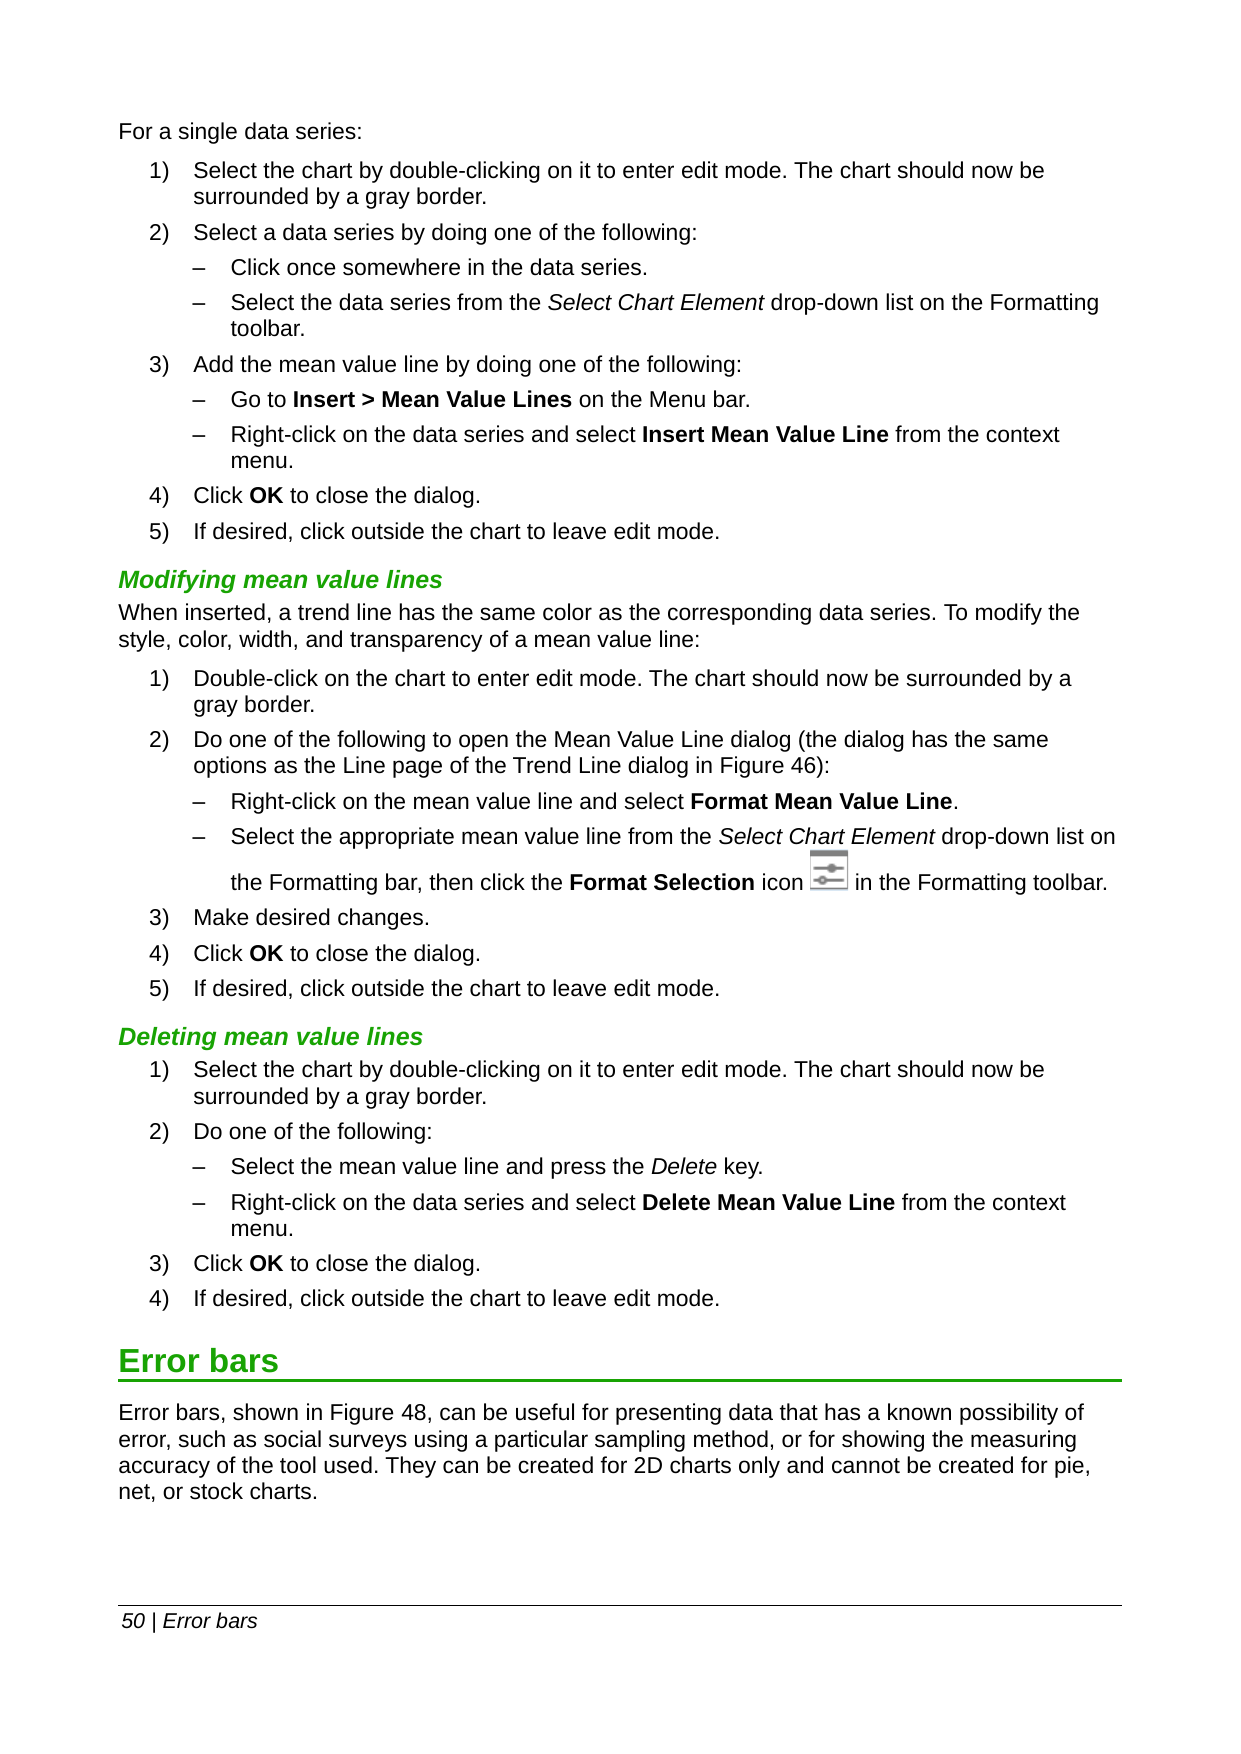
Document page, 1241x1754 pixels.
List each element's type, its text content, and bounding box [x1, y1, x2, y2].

subtitle Deleting mean value lines [118, 1022, 1122, 1051]
list Right-click on the data series and select Insert Mean Value Line from the context menu. [192, 421, 1122, 474]
text Error bars, shown in Figure 48, can be useful for presenting data that has a known possibility of error, such as social surveys using a particular sampling method, or for showing the measuring accuracy of the tool used. They can be created for 2D charts only and cannot be created for pie, net, or stock charts. [118, 1399, 1122, 1505]
list Right-click on the data series and select Delete Mean Value Line from the context menu. [192, 1188, 1122, 1241]
list If desired, click outside the chart to leave edit mode. [169, 518, 1122, 544]
picture [810, 849, 849, 891]
list If desired, click outside the chart to leave edit mode. [169, 1285, 1122, 1312]
list Select the appropriate mean value line from the Select Chart Element drop-down list on the Formatting bar, then click the Format Selection icon in the Formatting toolbar. [192, 823, 1122, 896]
list Select a data series by doing one of the following: [169, 218, 1122, 245]
list Add the mean value line by doing one of the following: [169, 351, 1122, 377]
subtitle Modifying mean value lines [118, 565, 1122, 593]
subtitle Error bars [118, 1341, 1122, 1379]
list Select the chart by double-clicking on it to enter edit mode. The chart should now be surrounded by a gray border. [169, 157, 1122, 210]
list If desired, click outside the chart to leave edit mode. [169, 975, 1122, 1001]
list Do one of the following to open the Mean Value Line dialog (the dialog has the same options as the Line page of the Trend Line dialog in Figure 46): [169, 726, 1122, 779]
list Make desired changes. [169, 904, 1122, 931]
list For a single data series: [118, 118, 1122, 144]
list Click OK to close the dialog. [169, 482, 1122, 509]
list Select the mean value line and press the Delete key. [192, 1153, 1122, 1179]
list Click OK to close the dialog. [169, 1250, 1122, 1276]
list Go to Insert > Mean Value Lines on the Menu bar. [192, 386, 1122, 412]
list Click once somewhere in the data series. [192, 254, 1122, 280]
list Select the data series from the Select Chart Element drop-down list on the Formatting toolbar. [192, 289, 1122, 342]
list Select the chart by double-clicking on it to enter edit mode. The chart should now be surrounded by a gray border. [169, 1056, 1122, 1109]
text When inserted, a trend line has the same color as the corresponding data series. To modify the style, color, width, and transparency of a mean value line: [118, 599, 1122, 652]
list Click OK to close the dialog. [169, 939, 1122, 966]
list Double-click on the chart to enter edit mode. The chart should now be surrounded by a gray border. [169, 664, 1122, 717]
list Do one of the following: [169, 1118, 1122, 1144]
list Right-click on the mean value line and select Format Mean Value Line. [192, 788, 1122, 814]
